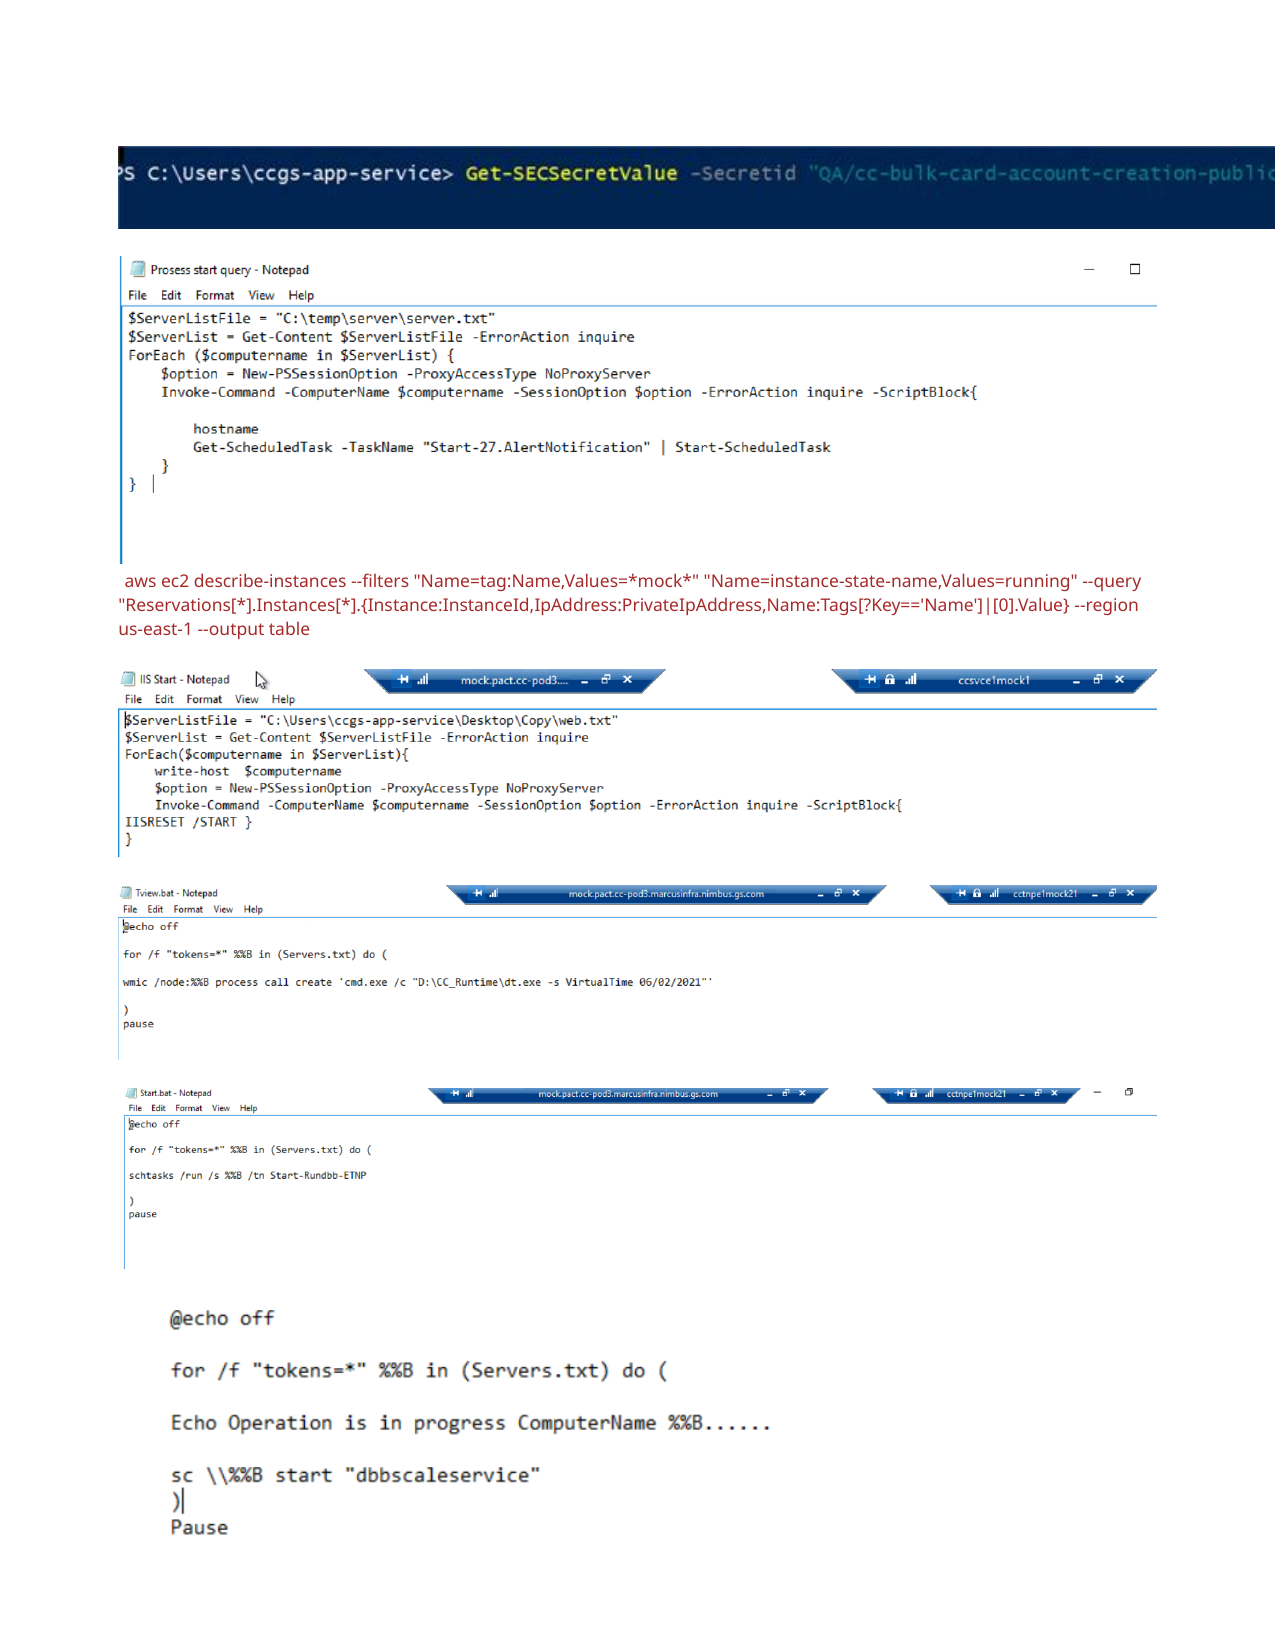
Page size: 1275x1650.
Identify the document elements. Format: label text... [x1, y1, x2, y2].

picture [118, 256, 1157, 564]
picture [118, 669, 1157, 857]
picture [165, 1310, 892, 1580]
text aws ec2 describe-instances --filters "Name=tag:Name,Values=*mock*" "Name=instance-state-name,Values=running" --query "Reservations[*].Instances[*].{Instance:InstanceId,IpAddress:PrivateIpAddress,Name:Tags[?Key=='Name']|[0].Value} --region us-east-1 --output table [118, 564, 1157, 640]
picture [118, 1088, 1157, 1269]
picture [118, 146, 1275, 229]
picture [118, 885, 1157, 1060]
